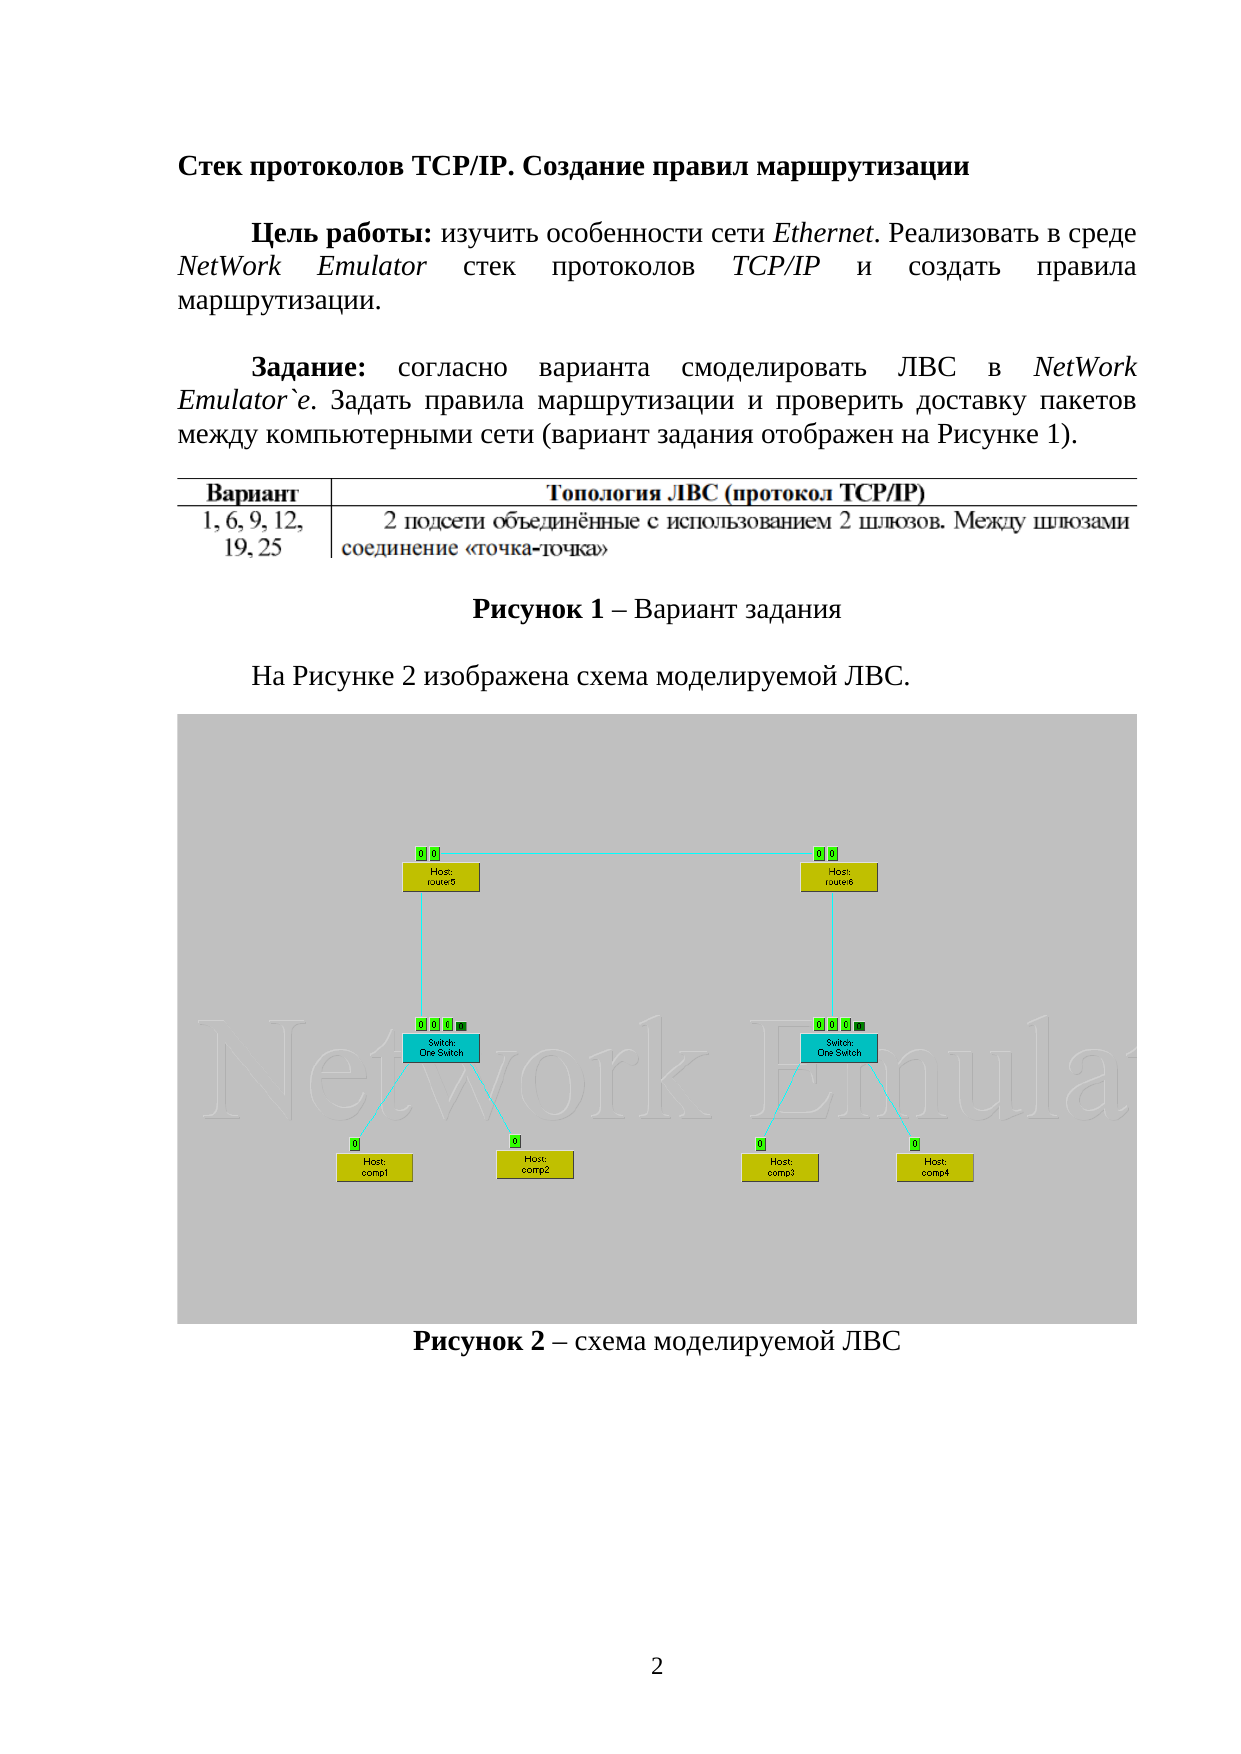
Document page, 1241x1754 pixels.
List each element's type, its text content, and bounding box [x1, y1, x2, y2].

picture [177, 714, 1137, 1324]
text Задание: согласно варианта смоделировать ЛВС в NetWork Emulator`e. Задать правила маршрутизации и проверить доставку пакетов между компьютерными сети (вариант задания отображен на Рисунке 1). [177, 349, 1137, 449]
text [177, 692, 1137, 714]
text На Рисунке 2 изображена схема моделируемой ЛВС. [177, 658, 1137, 692]
text Цель работы: изучить особенности сети Ethernet. Реализовать в среде NetWork Emulator стек протоколов TCP/IP и создать правила маршрутизации. [177, 215, 1137, 315]
text Рисунок 1 – Вариант задания [177, 591, 1137, 625]
picture [177, 478, 1138, 558]
text Рисунок 2 – схема моделируемой ЛВС [177, 1324, 1137, 1357]
text Стек протоколов TCP/IP. Создание правил маршрутизации [177, 148, 1137, 181]
